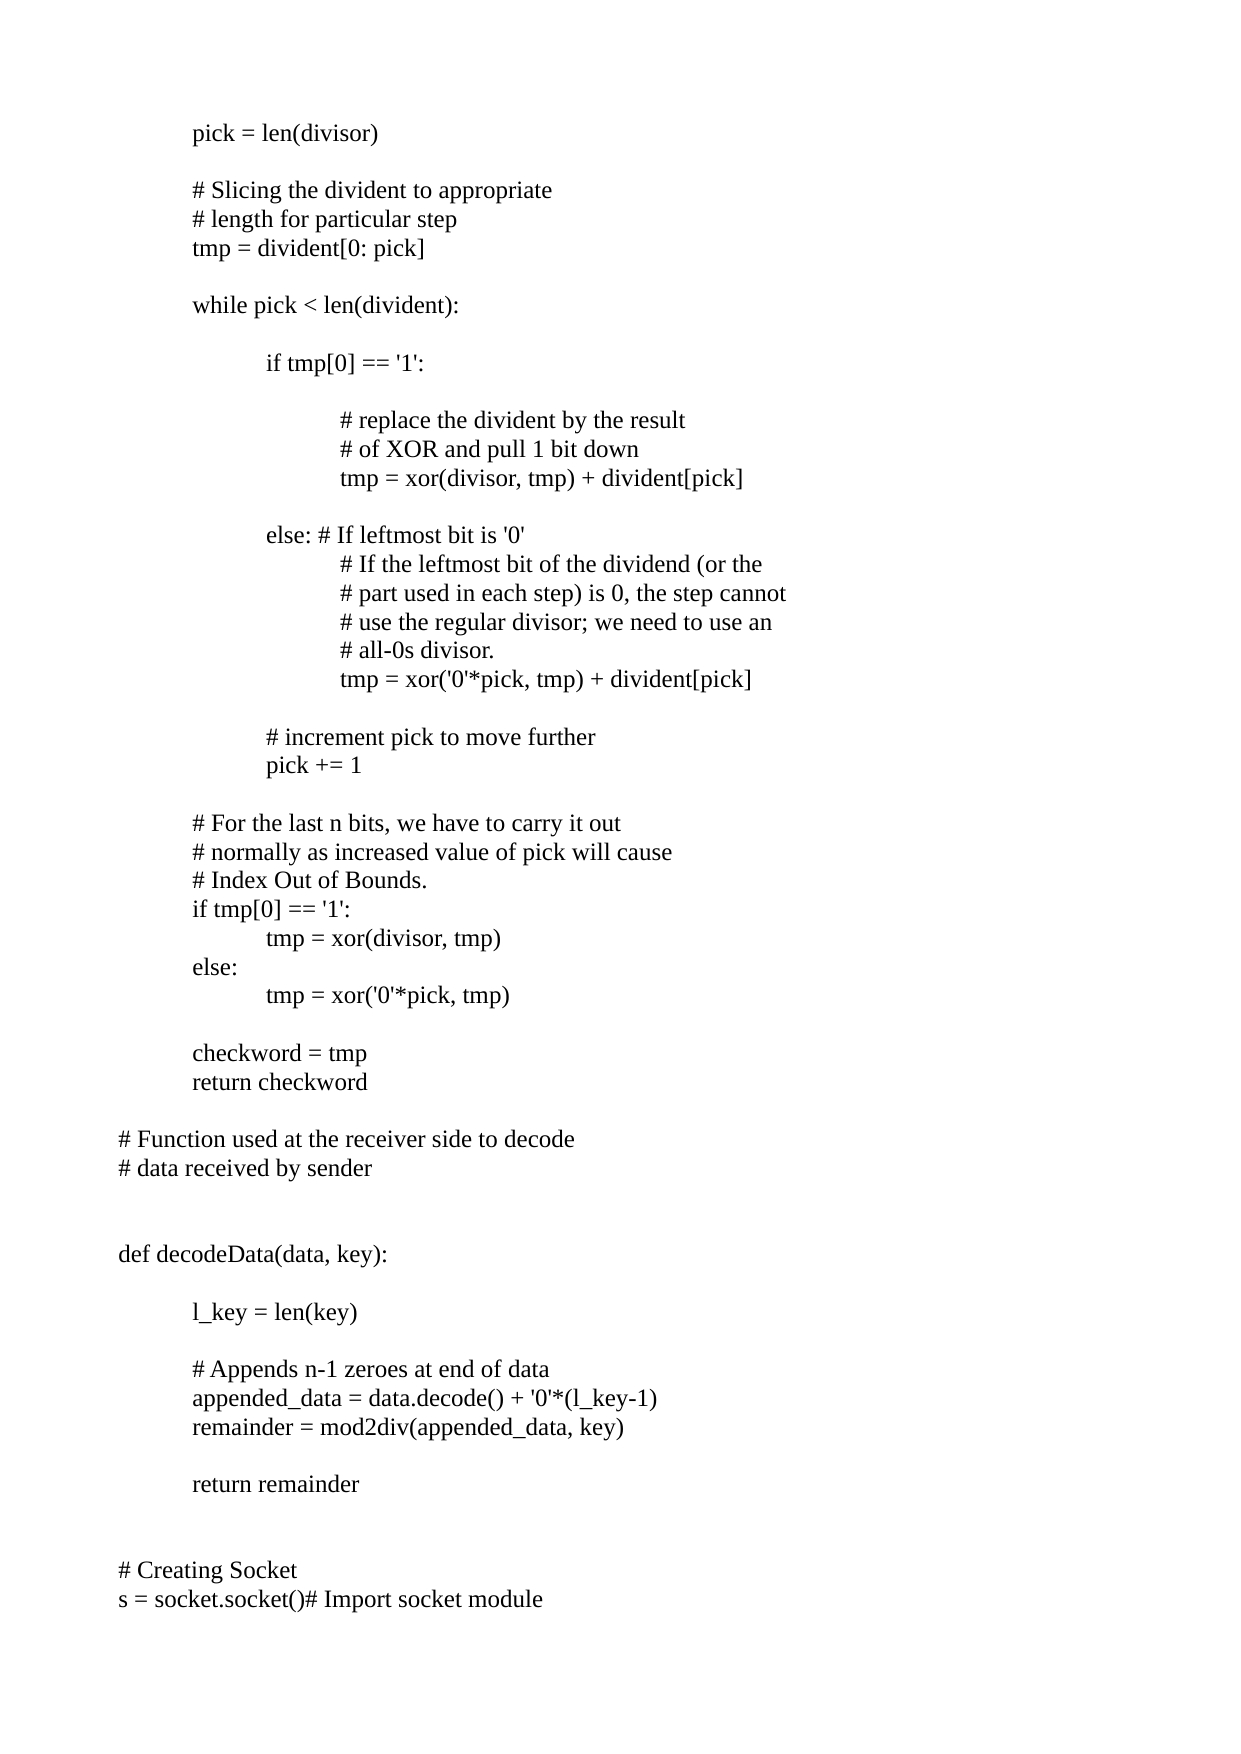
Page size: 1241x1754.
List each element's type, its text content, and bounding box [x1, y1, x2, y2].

text tmp = xor(divisor, tmp) [118, 923, 1122, 952]
text def decodeData(data, key): [118, 1239, 1122, 1268]
text # all-0s divisor. [118, 636, 1122, 664]
text # of XOR and pull 1 bit down [118, 434, 1122, 463]
text # normally as increased value of pick will cause [118, 837, 1122, 866]
text # use the regular divisor; we need to use an [118, 607, 1122, 636]
text tmp = xor('0'*pick, tmp) [118, 981, 1122, 1009]
text else: # If leftmost bit is '0' [118, 521, 1122, 549]
text # Function used at the receiver side to decode [118, 1124, 1122, 1153]
text # Appends n-1 zeroes at end of data [118, 1354, 1122, 1383]
text return remainder [118, 1469, 1122, 1498]
text # Creating Socket [118, 1556, 1122, 1584]
text # Slicing the divident to appropriate [118, 176, 1122, 204]
text return checkword [118, 1067, 1122, 1096]
text # part used in each step) is 0, the step cannot [118, 578, 1122, 607]
text if tmp[0] == '1': [118, 348, 1122, 377]
text appended_data = data.decode() + '0'*(l_key-1) [118, 1383, 1122, 1412]
text remainder = mod2div(appended_data, key) [118, 1412, 1122, 1441]
text # Index Out of Bounds. [118, 866, 1122, 894]
text l_key = len(key) [118, 1297, 1122, 1326]
text # increment pick to move further [118, 722, 1122, 751]
text # replace the divident by the result [118, 406, 1122, 434]
text tmp = xor('0'*pick, tmp) + divident[pick] [118, 664, 1122, 693]
text else: [118, 952, 1122, 981]
text tmp = xor(divisor, tmp) + divident[pick] [118, 463, 1122, 492]
text # For the last n bits, we have to carry it out [118, 808, 1122, 837]
text # length for particular step [118, 204, 1122, 233]
text pick = len(divisor) [118, 118, 1122, 147]
text tmp = divident[0: pick] [118, 233, 1122, 262]
text while pick < len(divident): [118, 291, 1122, 319]
text # data received by sender [118, 1153, 1122, 1182]
text # If the leftmost bit of the dividend (or the [118, 549, 1122, 578]
text if tmp[0] == '1': [118, 894, 1122, 923]
text pick += 1 [118, 751, 1122, 779]
text checkword = tmp [118, 1038, 1122, 1067]
text s = socket.socket()# Import socket module [118, 1584, 1122, 1613]
